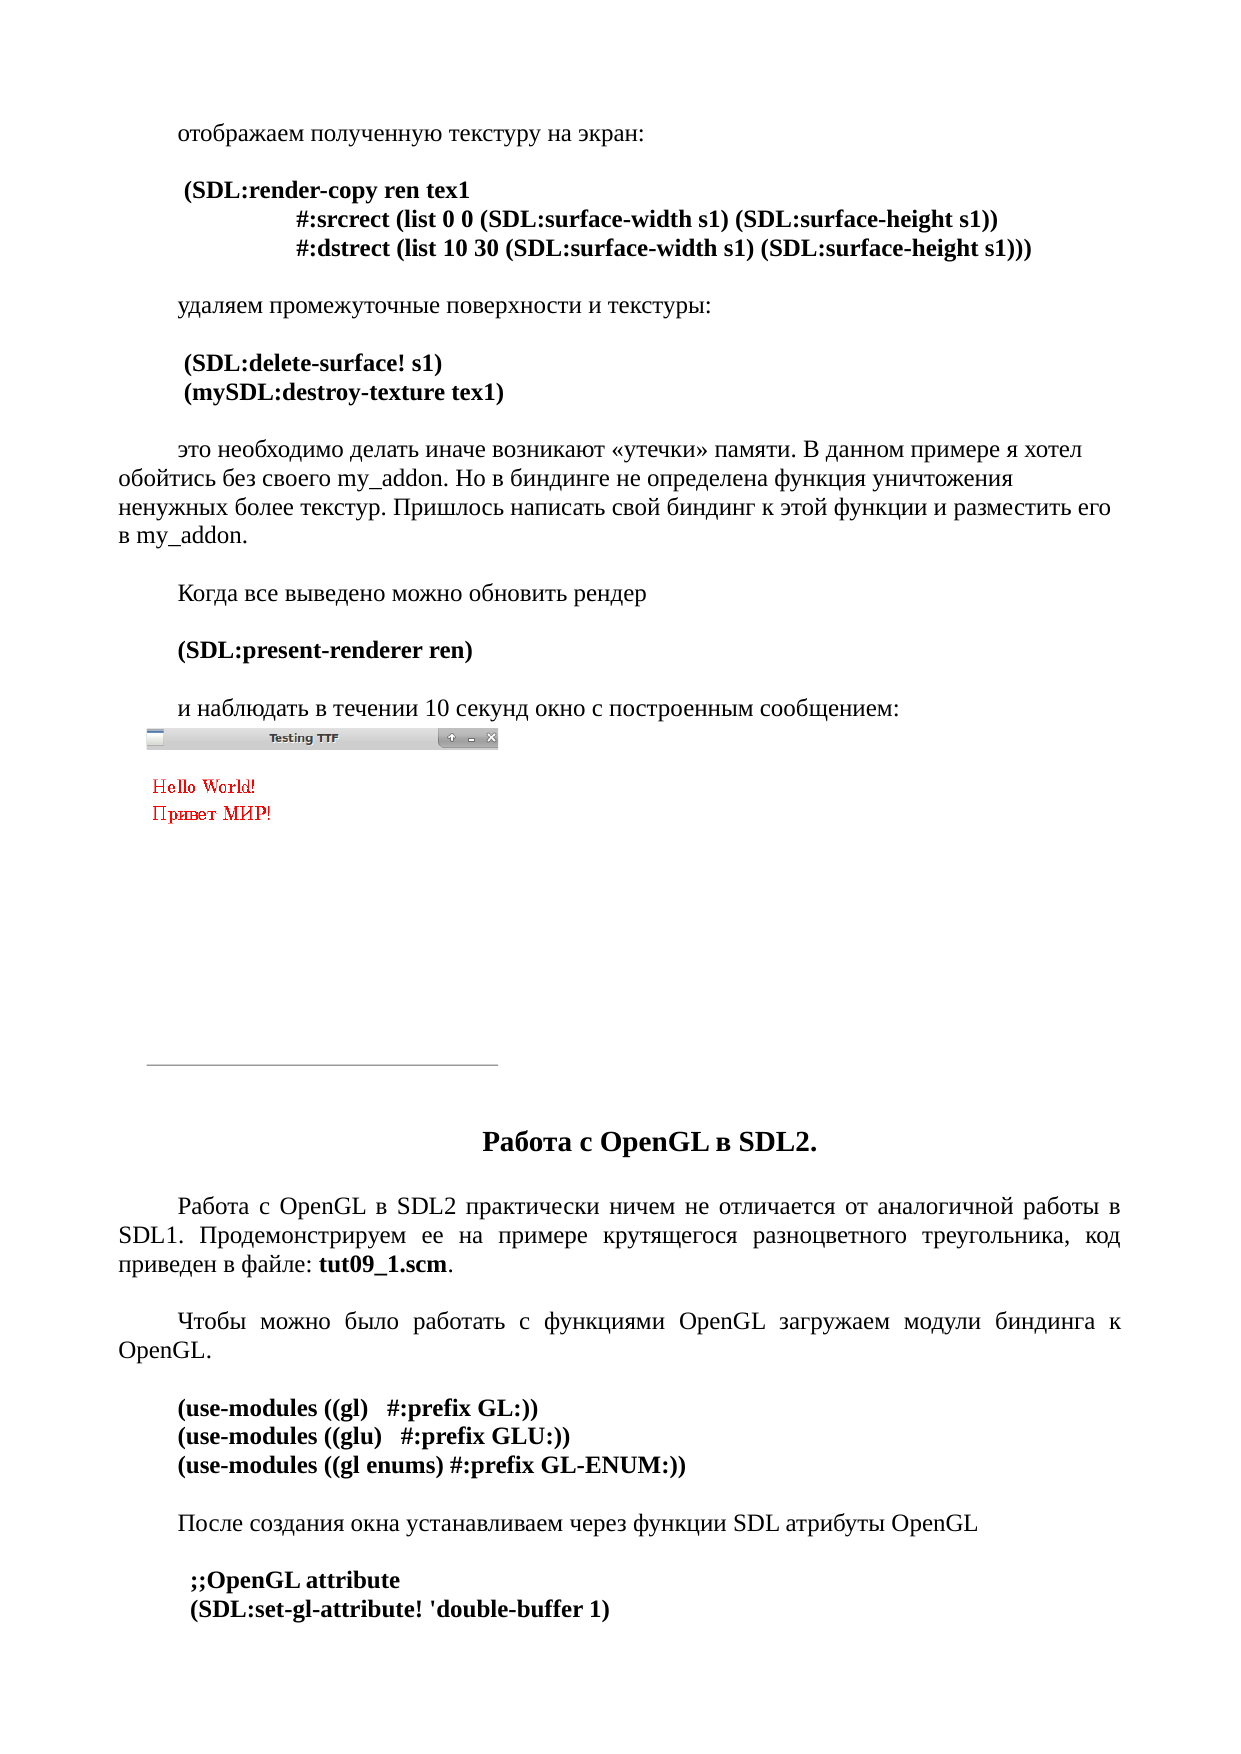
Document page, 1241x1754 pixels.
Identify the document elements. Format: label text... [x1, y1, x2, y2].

text Работа с OpenGL в SDL2. [118, 1124, 1122, 1158]
text Чтобы можно было работать с функциями OpenGL загружаем модули биндинга к OpenGL. [118, 1306, 1122, 1364]
text (use-modules ((gl enums) #:prefix GL-ENUM:)) [118, 1450, 1122, 1479]
text это необходимо делать иначе возникают «утечки» памяти. В данном примере я хотел обойтись без своего my_addon. Но в биндинге не определена функция уничтожения ненужных более текстур. Пришлось написать свой биндинг к этой функции и разместить его в my_addon. [118, 434, 1122, 549]
text (SDL:render-copy ren tex1 [118, 176, 1122, 204]
text удаляем промежуточные поверхности и текстуры: [118, 291, 1122, 319]
text и наблюдать в течении 10 секунд окно с построенным сообщением: [118, 693, 1122, 722]
text (SDL:delete-surface! s1) [118, 348, 1122, 377]
picture [146, 728, 499, 1066]
text Работа с OpenGL в SDL2 практически ничем не отличается от аналогичной работы в SDL1. Продемонстрируем ее на примере крутящегося разноцветного треугольника, код приведен в файле: tut09_1.scm. [118, 1191, 1122, 1278]
text #:dstrect (list 10 30 (SDL:surface-width s1) (SDL:surface-height s1))) [118, 233, 1122, 262]
text (SDL:set-gl-attribute! 'double-buffer 1) [118, 1594, 1122, 1623]
text (use-modules ((glu) #:prefix GLU:)) [118, 1421, 1122, 1450]
text После создания окна устанавливаем через функции SDL атрибуты OpenGL [118, 1508, 1122, 1536]
text (use-modules ((gl) #:prefix GL:)) [118, 1393, 1122, 1421]
text отображаем полученную текстуру на экран: [118, 118, 1122, 147]
text Когда все выведено можно обновить рендер [118, 578, 1122, 607]
text (SDL:present-renderer ren) [118, 636, 1122, 664]
text #:srcrect (list 0 0 (SDL:surface-width s1) (SDL:surface-height s1)) [118, 204, 1122, 233]
text (mySDL:destroy-texture tex1) [118, 377, 1122, 406]
text ;;OpenGL attribute [118, 1565, 1122, 1594]
